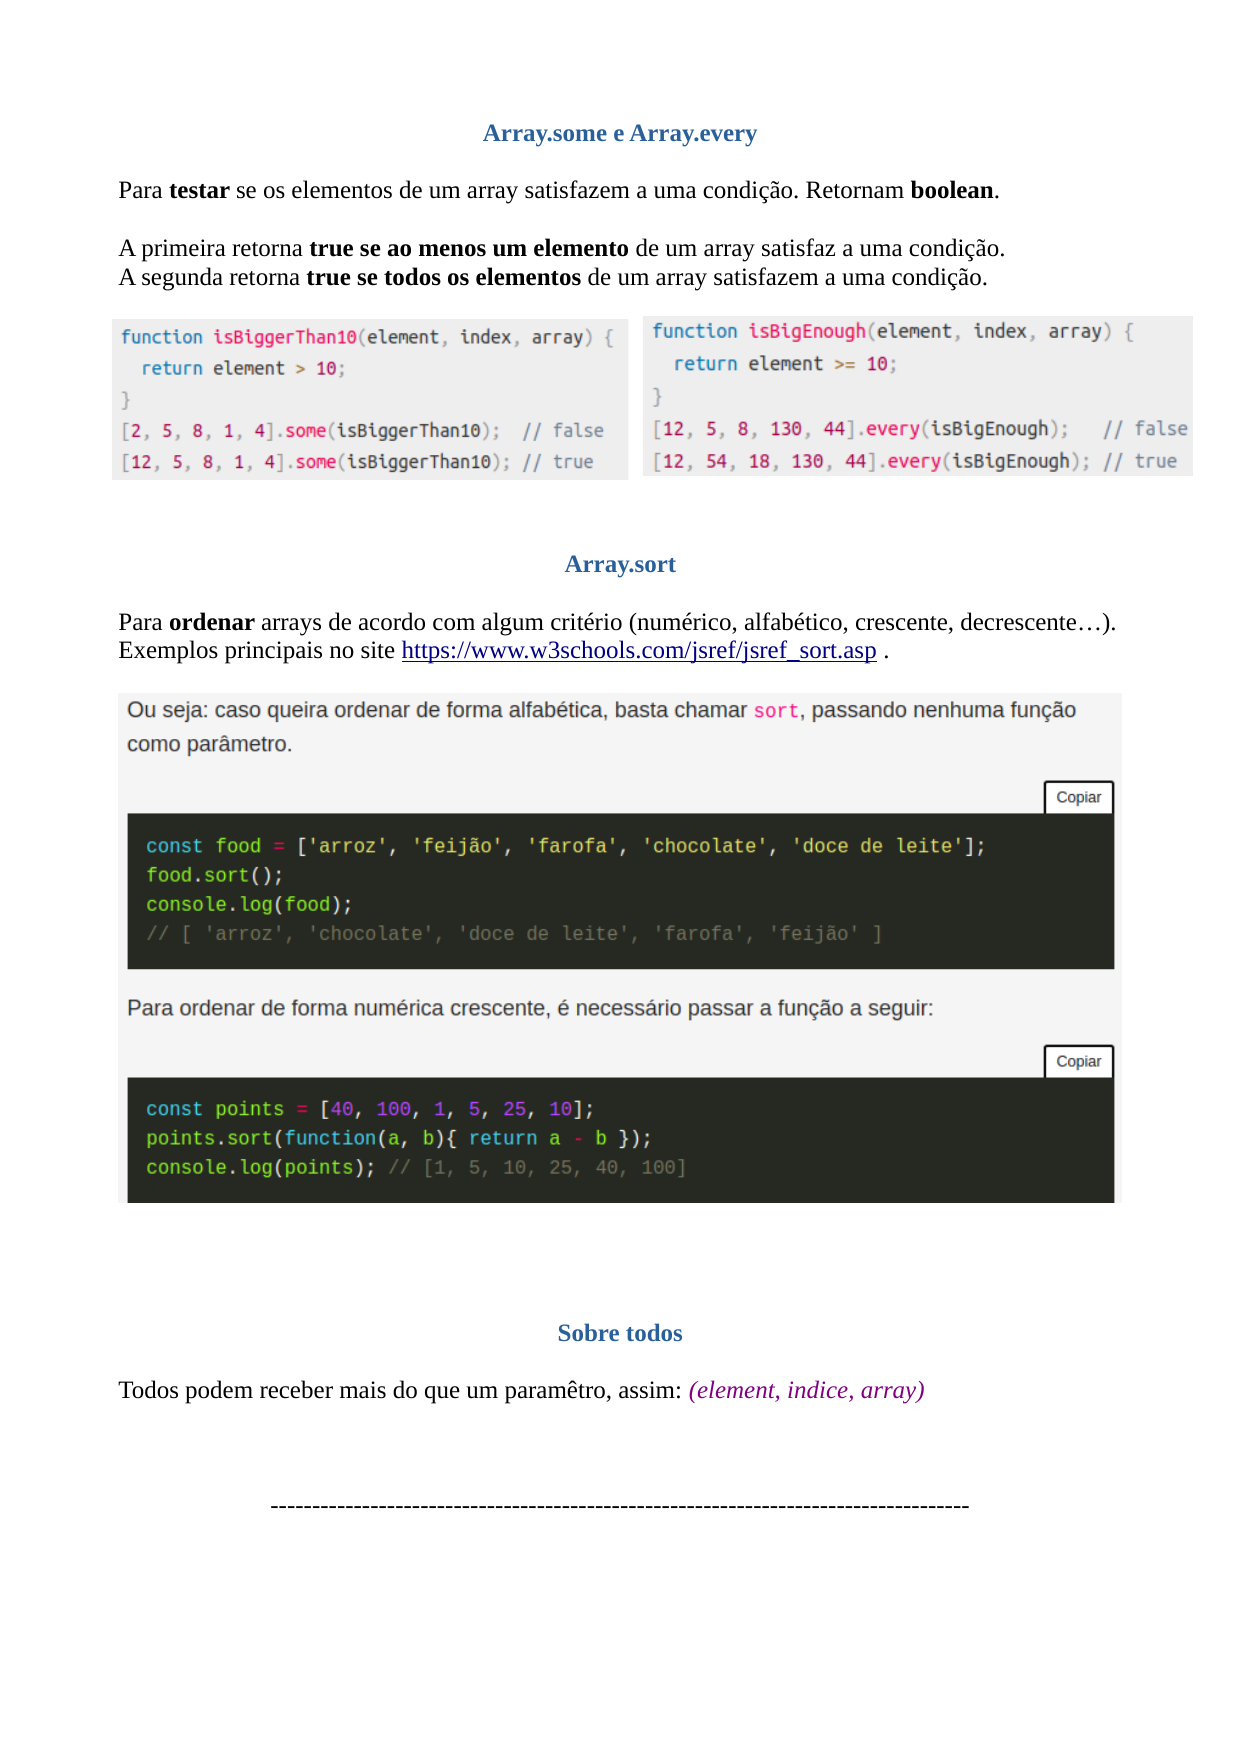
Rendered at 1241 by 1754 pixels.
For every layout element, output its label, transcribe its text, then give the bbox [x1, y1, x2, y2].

picture [111, 319, 629, 480]
text A primeira retorna true se ao menos um elemento de um array satisfaz a uma condição. [118, 233, 1122, 262]
text Exemplos principais no site https://www.w3schools.com/jsref/jsref_sort.asp . [118, 636, 1122, 664]
text Sobre todos [118, 1318, 1122, 1347]
text A segunda retorna true se todos os elementos de um array satisfazem a uma condição. [118, 262, 1122, 291]
text ------------------------------------------------------------------------------------ [118, 1490, 1122, 1519]
text Array.sort [118, 549, 1122, 578]
text Array.some e Array.every [118, 118, 1122, 147]
picture [642, 316, 1193, 476]
text Para testar se os elementos de um array satisfazem a uma condição. Retornam boolean. [118, 176, 1122, 204]
text Para ordenar arrays de acordo com algum critério (numérico, alfabético, crescente, decrescente…). [118, 607, 1122, 636]
text Todos podem receber mais do que um paramêtro, assim: (element, indice, array) [118, 1375, 1122, 1404]
picture [118, 693, 1123, 1203]
